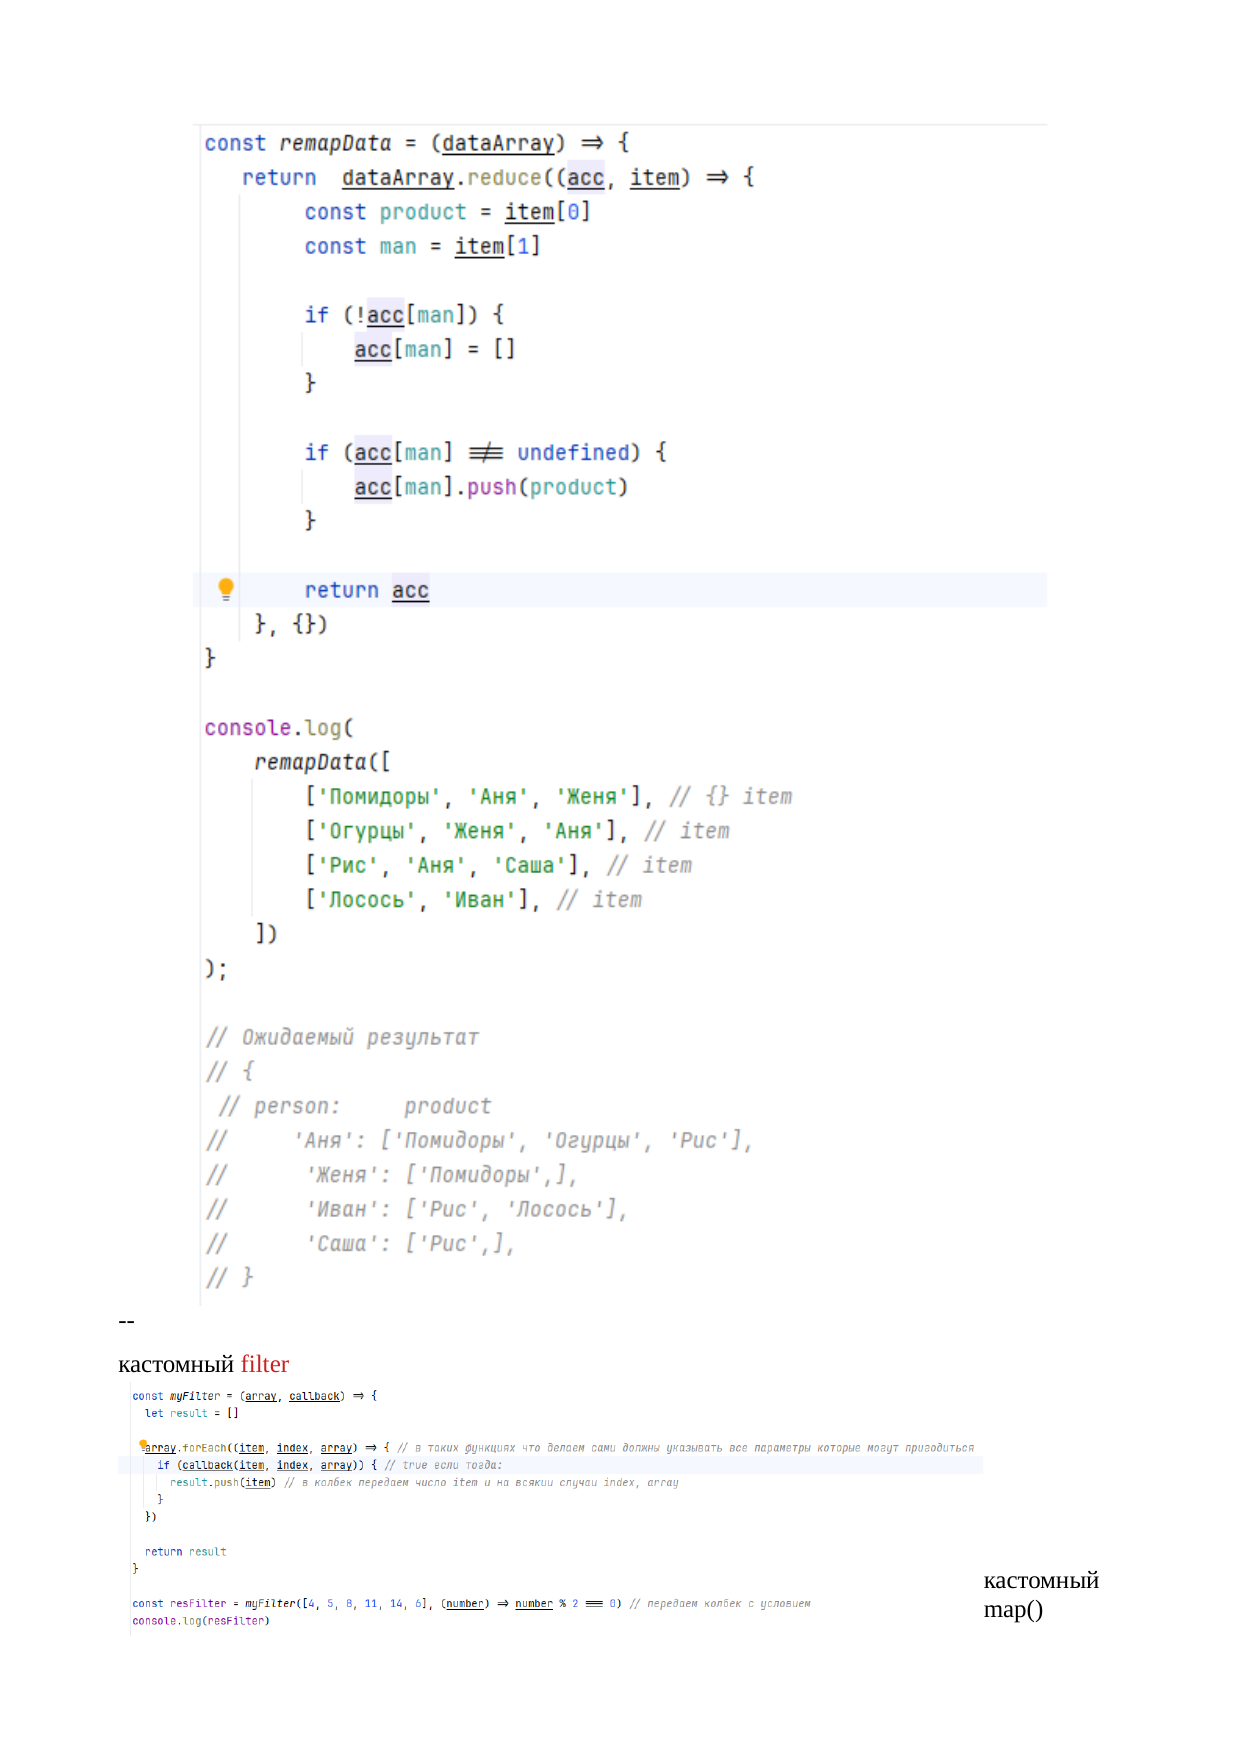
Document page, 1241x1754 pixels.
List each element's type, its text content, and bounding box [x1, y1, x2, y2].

picture [192, 118, 1048, 1306]
text кастомный map() [984, 1566, 1122, 1623]
text -- [118, 118, 1122, 1334]
text кастомный filter [118, 1349, 1122, 1378]
picture [117, 1382, 984, 1636]
